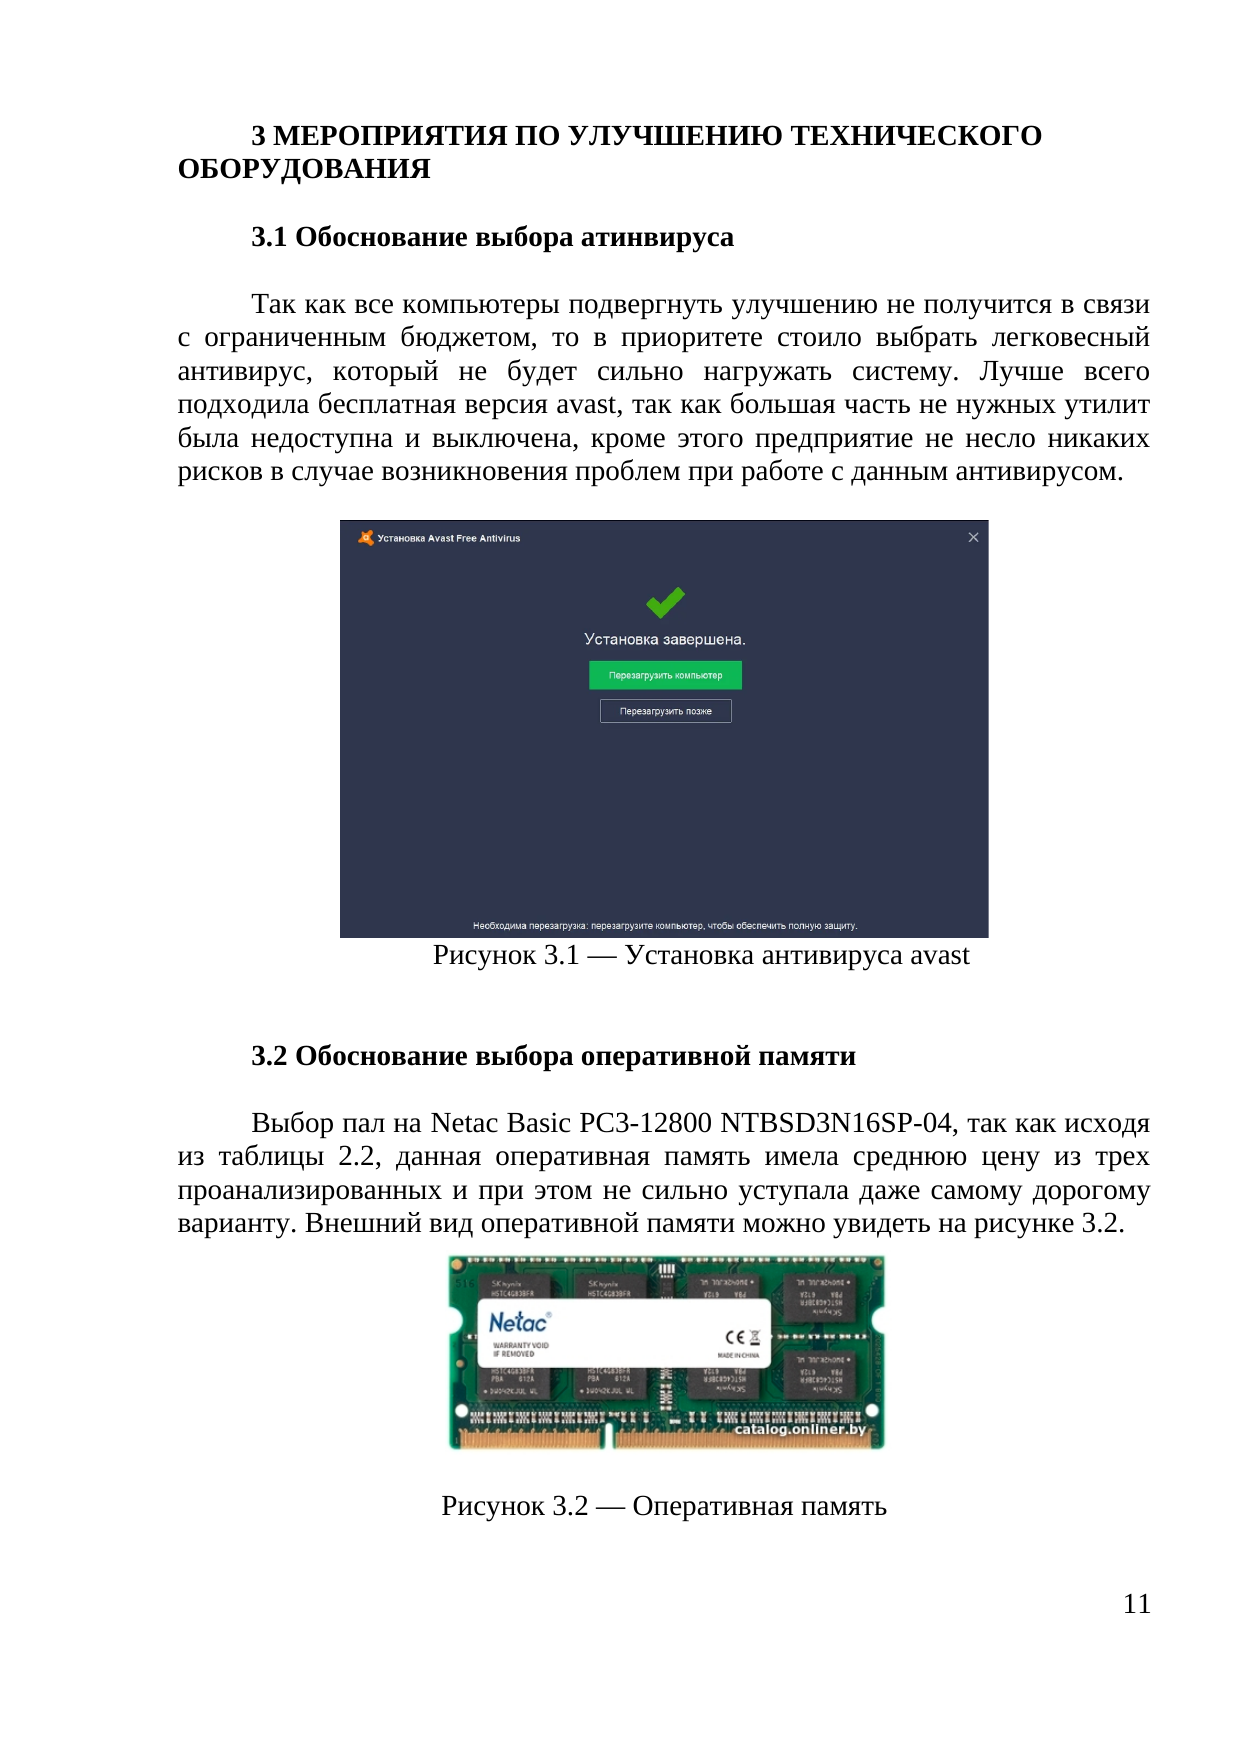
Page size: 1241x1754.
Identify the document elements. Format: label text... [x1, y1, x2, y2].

subtitle 3.1 Обоснование выбора атинвируса [177, 219, 1152, 252]
picture [444, 1250, 892, 1455]
text Выбор пал на Netac Basic PC3-12800 NTBSD3N16SP-04, так как исходя из таблицы 2.2, данная оперативная память имела среднюю цену из трех проанализированных и при этом не сильно уступала даже самому дорогому варианту. Внешний вид оперативной памяти можно увидеть на рисунке 3.2. [177, 1105, 1152, 1239]
subtitle МЕРОПРИЯТИЯ ПО УЛУЧШЕНИЮ ТЕХНИЧЕСКОГО ОБОРУДОВАНИЯ [177, 118, 1152, 185]
subtitle 3.2 Обоснование выбора оперативной памяти [177, 1038, 1152, 1071]
text Рисунок 3.1 — Установка антивируса avast [177, 521, 1152, 971]
text Так как все компьютеры подвергнуть улучшению не получится в связи с ограниченным бюджетом, то в приоритете стоило выбрать легковесный антивирус, который не будет сильно нагружать систему. Лучше всего подходила бесплатная версия avast, так как большая часть не нужных утилит была недоступна и выключена, кроме этого предприятие не несло никаких рисков в случае возникновения проблем при работе с данным антивирусом. [177, 286, 1152, 487]
text Рисунок 3.2 — Оперативная память [177, 1488, 1152, 1522]
picture [340, 520, 989, 938]
